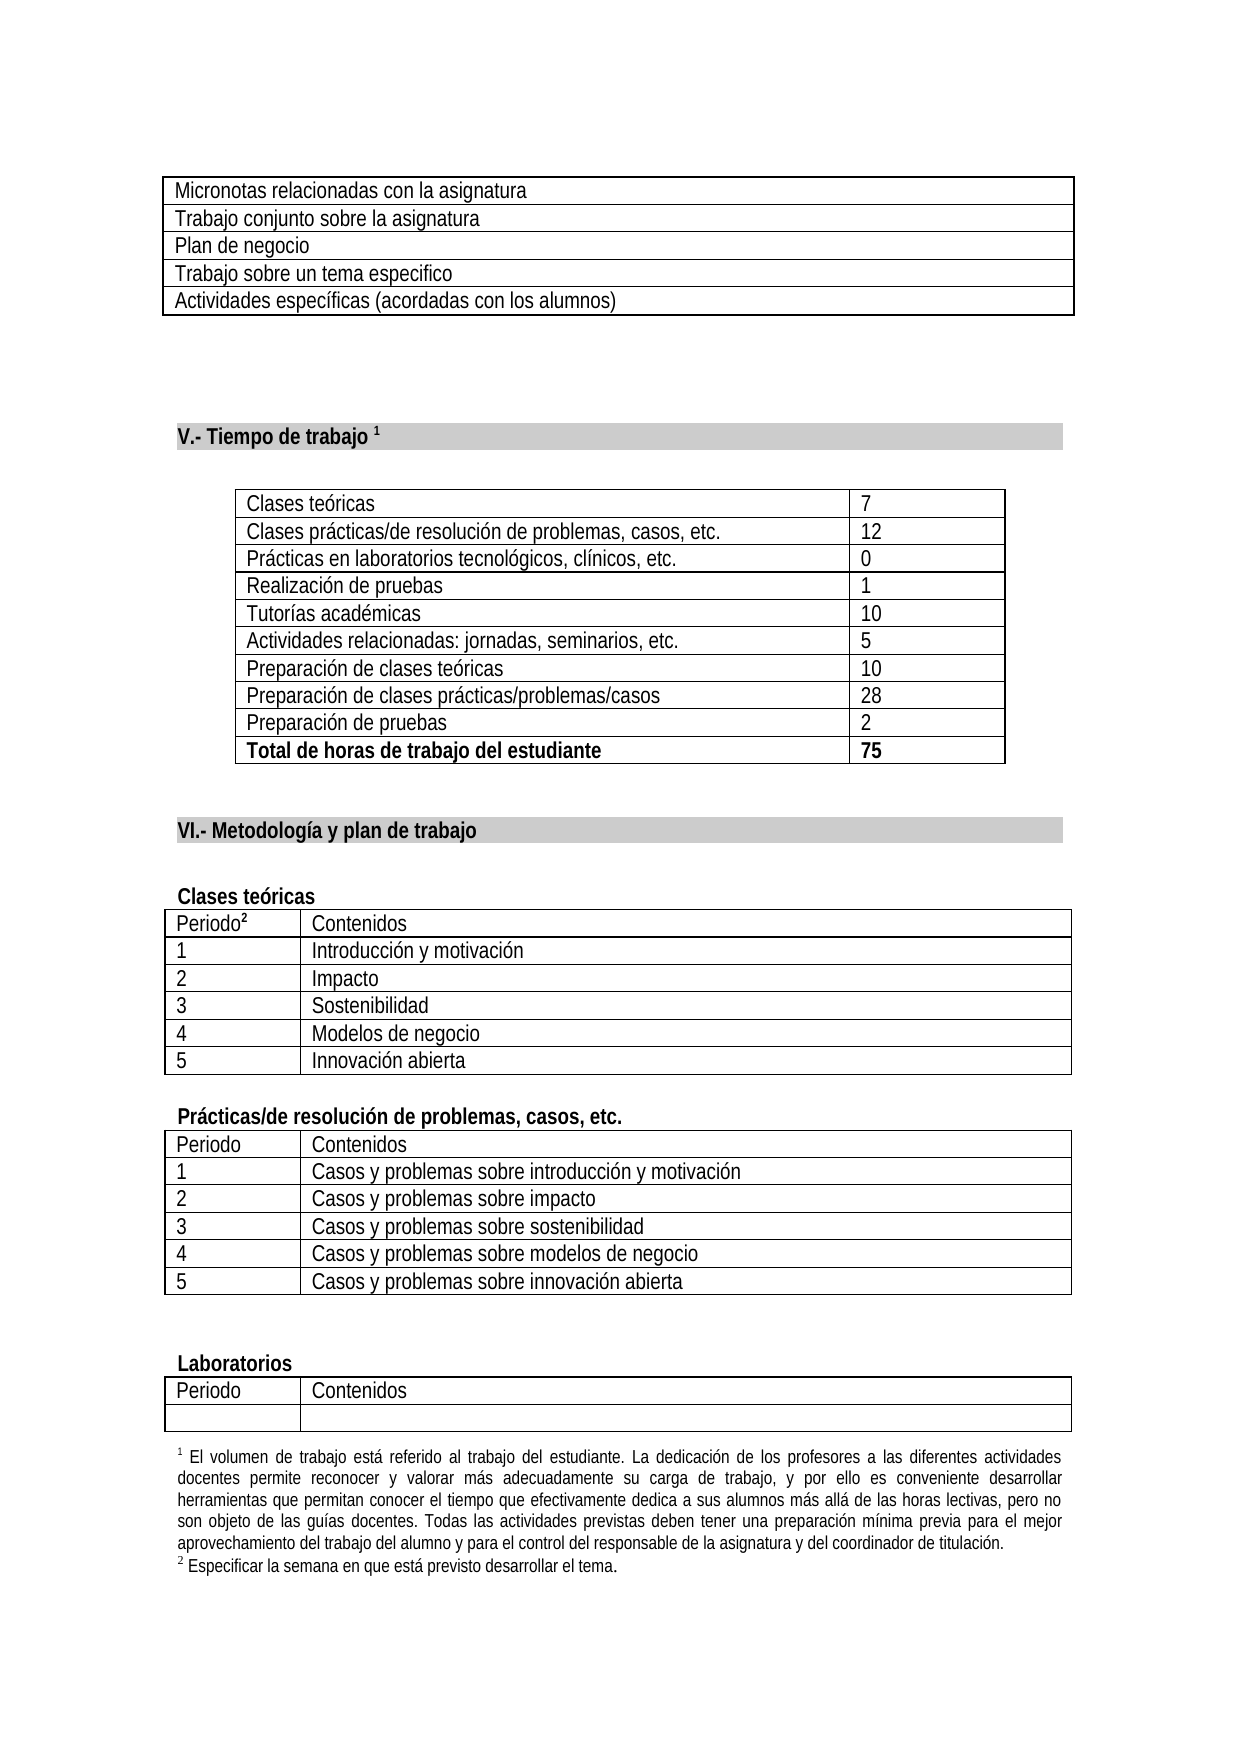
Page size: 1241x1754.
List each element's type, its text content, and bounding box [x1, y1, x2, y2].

table_cell 1 [166, 1158, 300, 1184]
table_cell Actividades relacionadas: jornadas, seminarios, etc. [236, 627, 849, 653]
table_header Contenidos [301, 1378, 1071, 1404]
table_cell Casos y problemas sobre modelos de negocio [301, 1240, 1071, 1267]
table_header Contenidos [301, 1131, 1071, 1157]
table_cell 0 [850, 545, 1004, 571]
table_cell Trabajo sobre un tema especifico [164, 260, 1073, 286]
table_cell Preparación de clases prácticas/problemas/casos [236, 682, 849, 708]
table_cell Preparación de pruebas [236, 709, 849, 736]
table_cell 10 [850, 600, 1004, 626]
table_cell [166, 1405, 300, 1431]
table_cell 2 [166, 965, 300, 991]
table_cell Casos y problemas sobre innovación abierta [301, 1268, 1071, 1294]
table_header Periodo [166, 1131, 300, 1157]
table_cell Casos y problemas sobre introducción y motivación [301, 1158, 1071, 1184]
table_cell 5 [166, 1047, 300, 1073]
table_cell Modelos de negocio [301, 1020, 1071, 1046]
table_cell Impacto [301, 965, 1071, 991]
table_header Periodo [166, 910, 300, 936]
table_cell Tutorías académicas [236, 600, 849, 626]
table_cell Total de horas de trabajo del estudiante [236, 737, 849, 763]
table_cell 3 [166, 992, 300, 1019]
text Prácticas/de resolución de problemas, casos, etc. [177, 1103, 1063, 1129]
table_cell Introducción y motivación [301, 938, 1071, 964]
table_cell 1 [850, 573, 1004, 599]
table_cell Casos y problemas sobre impacto [301, 1185, 1071, 1212]
text Laboratorios [177, 1350, 1063, 1376]
table_cell 3 [166, 1213, 300, 1239]
table_cell Clases prácticas/de resolución de problemas, casos, etc. [236, 518, 849, 544]
table_cell Realización de pruebas [236, 573, 849, 599]
table_cell Plan de negocio [164, 232, 1073, 259]
table_header Periodo [166, 1378, 300, 1404]
table_header Clases teóricas [236, 490, 849, 517]
table_header Contenidos [301, 910, 1071, 936]
table_cell Preparación de clases teóricas [236, 655, 849, 681]
table_cell 12 [850, 518, 1004, 544]
table_cell Casos y problemas sobre sostenibilidad [301, 1213, 1071, 1239]
table_cell Trabajo conjunto sobre la asignatura [164, 205, 1073, 231]
table_cell 75 [850, 737, 1004, 763]
text Clases teóricas [177, 883, 1063, 909]
text VI.- Metodología y plan de trabajo [177, 817, 1063, 843]
table_cell Actividades específicas (acordadas con los alumnos) [164, 287, 1073, 313]
table_cell 5 [850, 627, 1004, 653]
table_cell 1 [166, 938, 300, 964]
table_cell 4 [166, 1240, 300, 1267]
table_cell 28 [850, 682, 1004, 708]
table_header 7 [850, 490, 1004, 517]
table_cell 10 [850, 655, 1004, 681]
table_cell 5 [166, 1268, 300, 1294]
table_cell Micronotas relacionadas con la asignatura [164, 178, 1073, 204]
table_cell Prácticas en laboratorios tecnológicos, clínicos, etc. [236, 545, 849, 571]
table_cell Sostenibilidad [301, 992, 1071, 1019]
table_cell Innovación abierta [301, 1047, 1071, 1073]
text El volumen de trabajo está referido al trabajo del estudiante. La dedicación de los profesores a las diferentes actividades docentes permite reconocer y valorar más adecuadamente su carga de trabajo, y por ello es conveniente desarrollar herramientas que permitan conocer el tiempo que efectivamente dedica a sus alumnos más allá de las horas lectivas, pero no son objeto de las guías docentes. Todas las actividades previstas deben tener una preparación mínima previa para el mejor aprovechamiento del trabajo del alumno y para el control del responsable de la asignatura y del coordinador de titulación. [177, 1446, 1063, 1553]
table_cell 2 [850, 709, 1004, 736]
table_cell [301, 1405, 1071, 1431]
text V.- Tiempo de trabajo [177, 423, 1063, 450]
table_cell 4 [166, 1020, 300, 1046]
table_cell 2 [166, 1185, 300, 1212]
